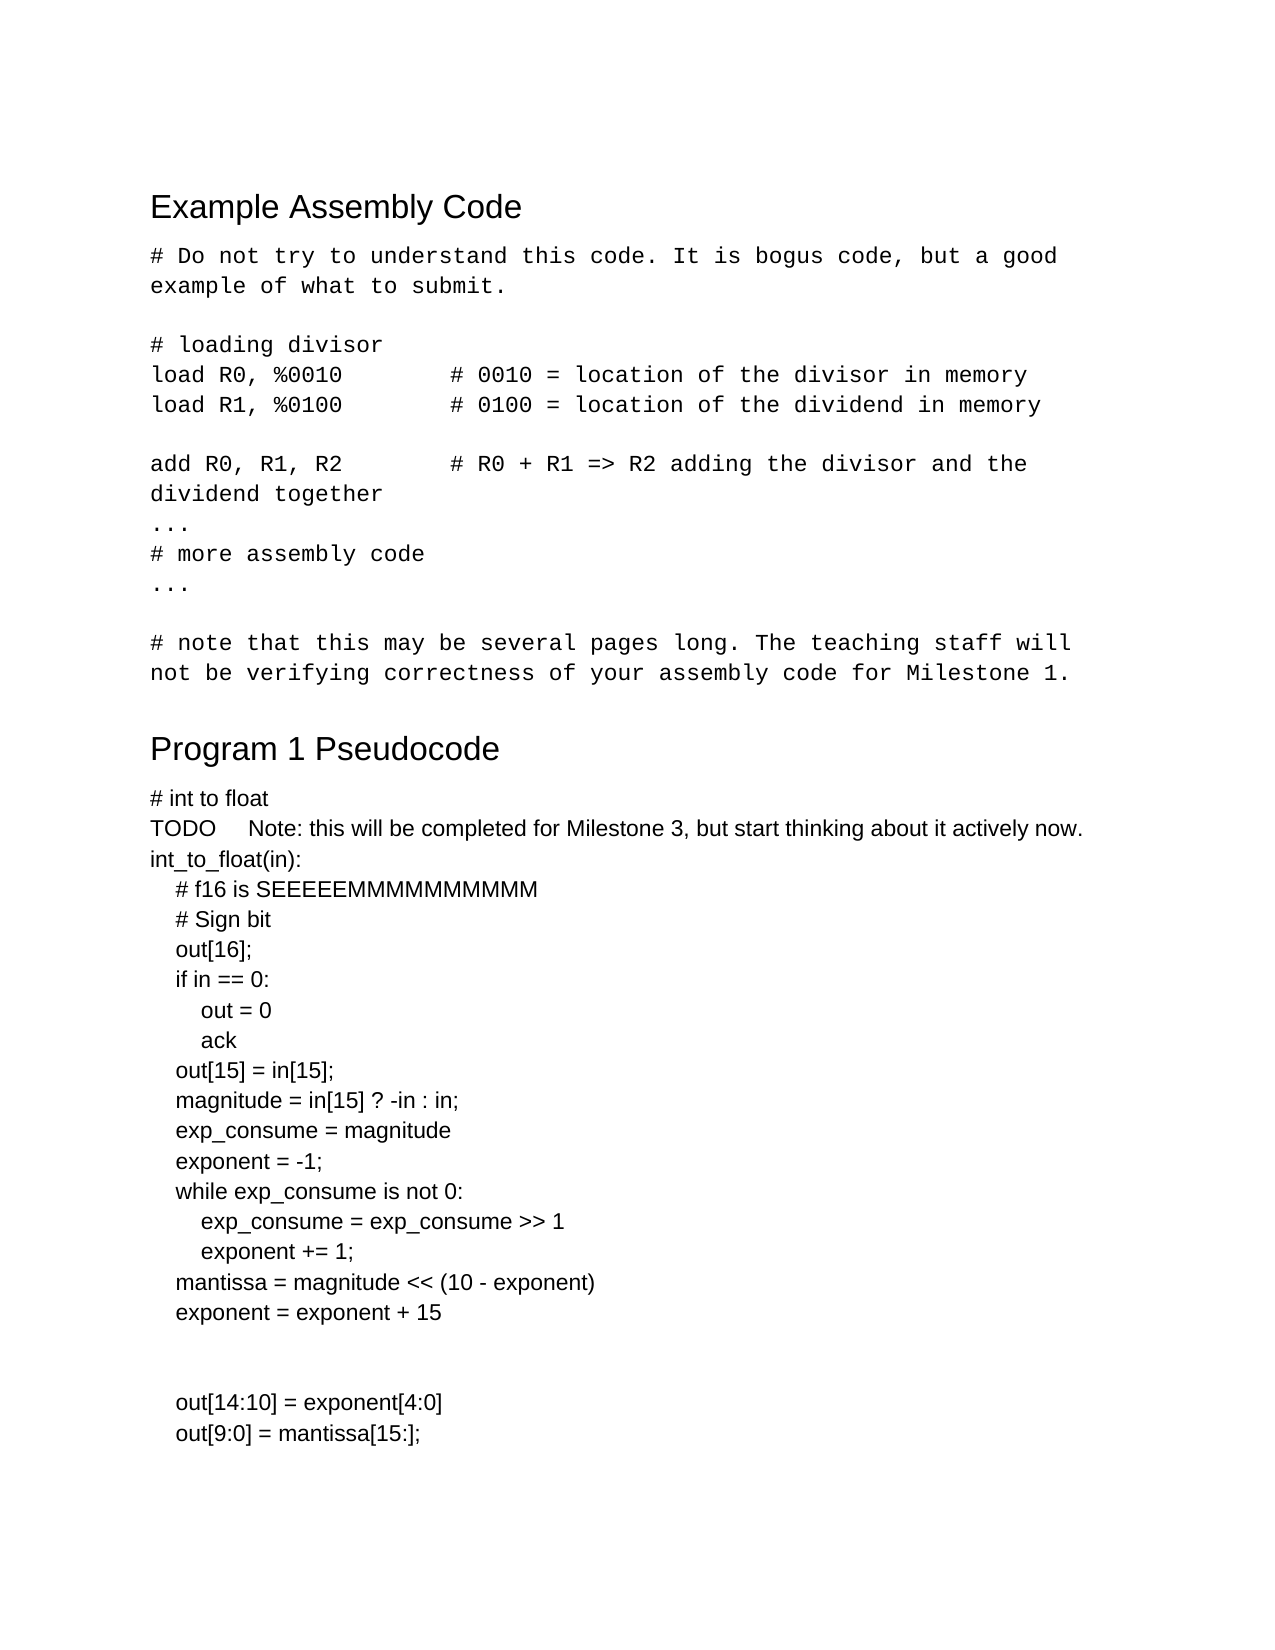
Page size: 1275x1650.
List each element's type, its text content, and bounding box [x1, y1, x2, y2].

text # note that this may be several pages long. The teaching staff will not be verifying correctness of your assembly code for Milestone 1. [150, 631, 1125, 687]
text out[9:0] = mantissa[15:]; [150, 1419, 1125, 1446]
text out = 0 [150, 997, 1125, 1023]
text magnitude = in[15] ? -in : in; [150, 1087, 1125, 1114]
text add R0, R1, R2 # R0 + R1 => R2 adding the divisor and the dividend together [150, 453, 1125, 508]
text out[16]; [150, 936, 1125, 963]
text # f16 is SEEEEEMMMMMMMMMM [150, 876, 1125, 902]
text ack [150, 1027, 1125, 1053]
text exponent = exponent + 15 [150, 1299, 1125, 1325]
text out[15] = in[15]; [150, 1057, 1125, 1083]
text mantissa = magnitude << (10 - exponent) [150, 1268, 1125, 1295]
text ... [150, 512, 1125, 538]
text load R0, %0010 # 0010 = location of the divisor in memory [150, 363, 1125, 389]
text if in == 0: [150, 966, 1125, 993]
text ... [150, 572, 1125, 598]
text int_to_float(in): [150, 846, 1125, 872]
text load R1, %0100 # 0100 = location of the dividend in memory [150, 393, 1125, 419]
text exp_consume = exp_consume >> 1 [150, 1208, 1125, 1234]
text # Sign bit [150, 906, 1125, 932]
text TODO Note: this will be completed for Milestone 3, but start thinking about it actively now. [150, 815, 1125, 842]
text out[14:10] = exponent[4:0] [150, 1389, 1125, 1416]
subtitle Program 1 Pseudocode [150, 728, 1125, 767]
text exponent += 1; [150, 1238, 1125, 1265]
text while exp_consume is not 0: [150, 1178, 1125, 1204]
text # Do not try to understand this code. It is bogus code, but a good example of what to submit. [150, 244, 1125, 300]
text exp_consume = magnitude [150, 1117, 1125, 1144]
text # int to float [150, 785, 1125, 812]
subtitle Example Assembly Code [150, 187, 1125, 226]
text # more assembly code [150, 542, 1125, 568]
text exponent = -1; [150, 1148, 1125, 1174]
text # loading divisor [150, 333, 1125, 359]
